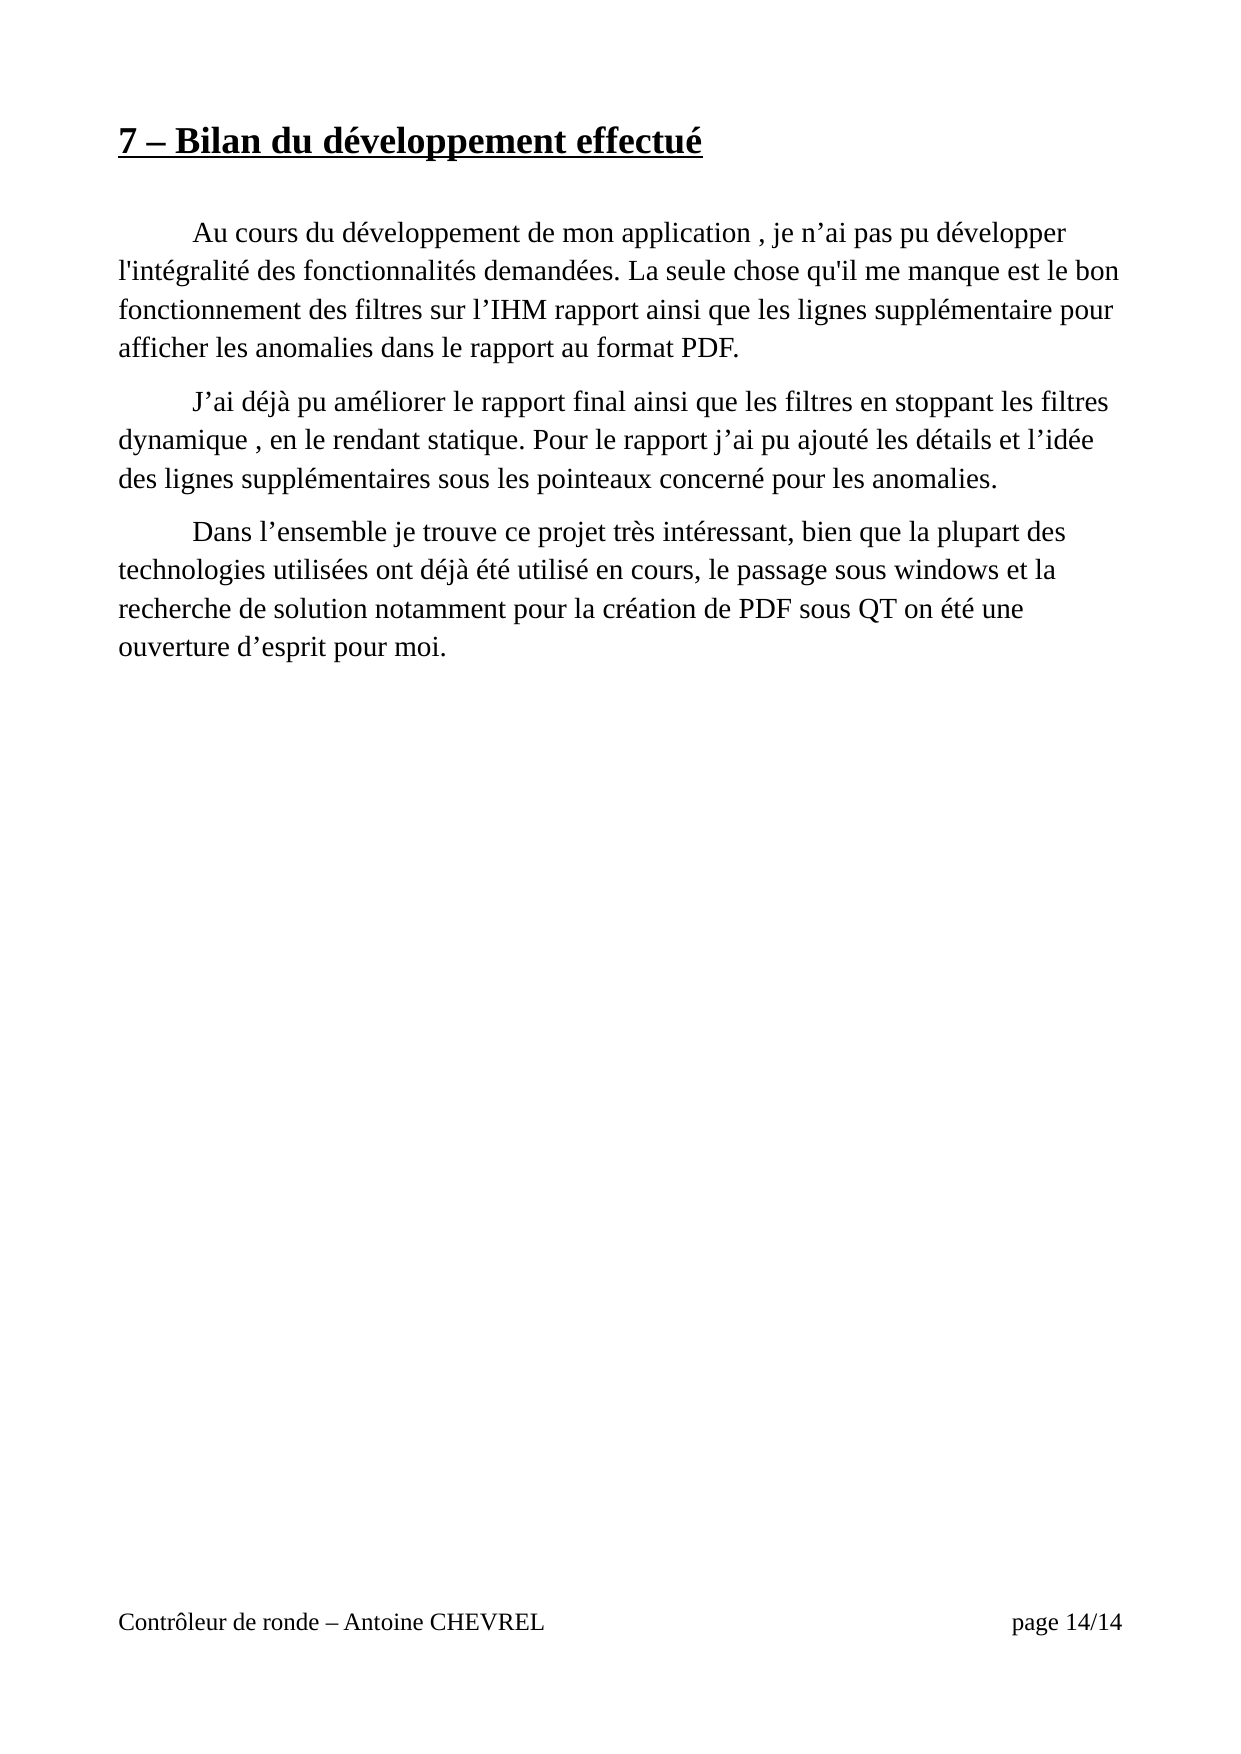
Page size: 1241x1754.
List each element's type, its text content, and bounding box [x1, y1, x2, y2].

text Au cours du développement de mon application , je n’ai pas pu développer l'intégralité des fonctionnalités demandées. La seule chose qu'il me manque est le bon fonctionnement des filtres sur l’IHM rapport ainsi que les lignes supplémentaire pour afficher les anomalies dans le rapport au format PDF. [118, 215, 1122, 364]
text J’ai déjà pu améliorer le rapport final ainsi que les filtres en stoppant les filtres dynamique , en le rendant statique. Pour le rapport j’ai pu ajouté les détails et l’idée des lignes supplémentaires sous les pointeaux concerné pour les anomalies. [118, 384, 1122, 494]
text Dans l’ensemble je trouve ce projet très intéressant, bien que la plupart des technologies utilisées ont déjà été utilisé en cours, le passage sous windows et la recherche de solution notamment pour la création de PDF sous QT on été une ouverture d’esprit pour moi. [118, 514, 1122, 663]
subtitle 7 – Bilan du développement effectué [118, 118, 1122, 162]
